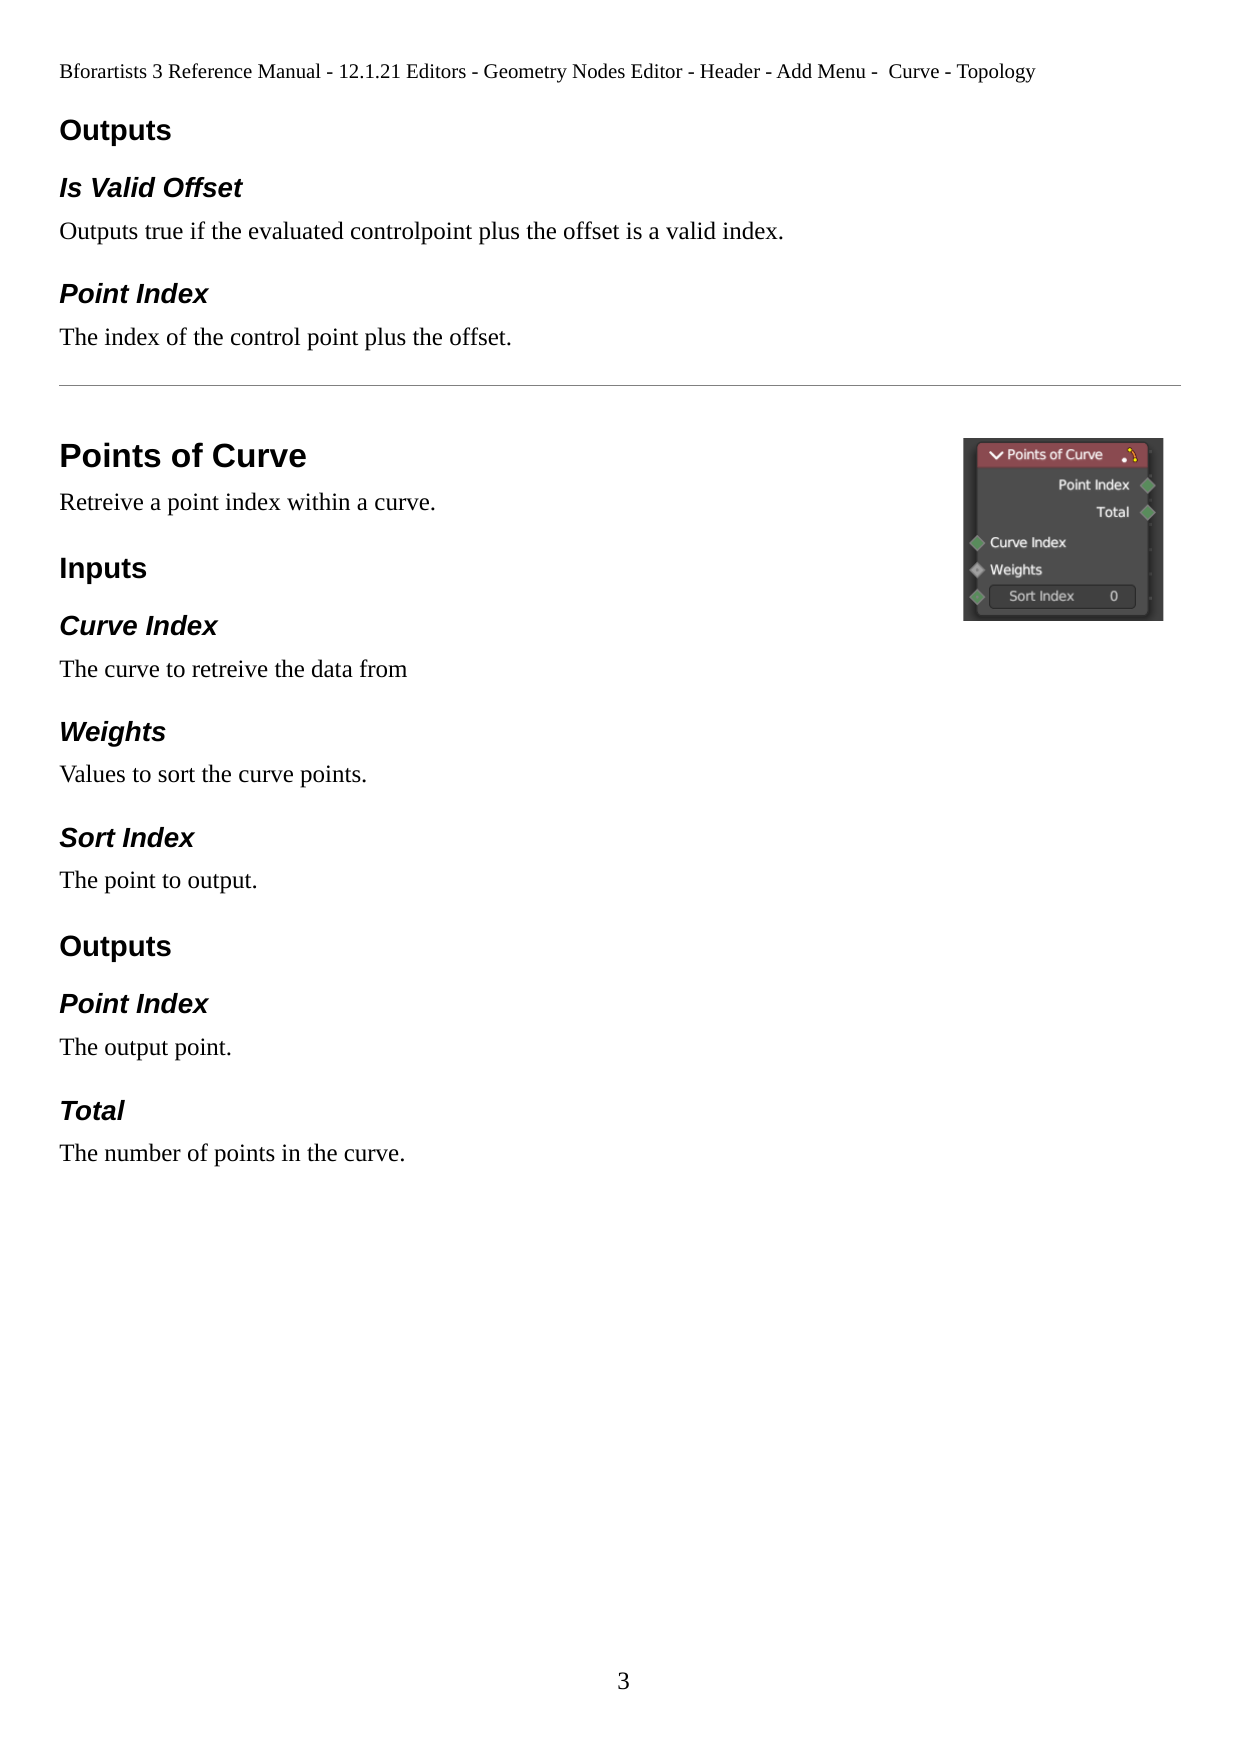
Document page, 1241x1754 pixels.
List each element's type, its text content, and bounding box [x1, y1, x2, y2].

text The number of points in the curve. [59, 1138, 1181, 1167]
text The output point. [59, 1032, 1181, 1061]
subtitle Total [59, 1094, 1181, 1126]
text The point to output. [59, 866, 1181, 894]
text Values to sort the curve points. [59, 759, 1181, 788]
text The curve to retreive the data from [59, 654, 1181, 682]
subtitle Points of Curve [59, 436, 1181, 474]
text The index of the control point plus the offset. [59, 322, 1181, 350]
subtitle Point Index [59, 277, 1181, 309]
subtitle Weights [59, 715, 1181, 747]
subtitle Sort Index [59, 821, 1181, 853]
subtitle Outputs [59, 113, 1181, 146]
subtitle Inputs [59, 551, 963, 584]
subtitle Curve Index [59, 609, 1181, 641]
subtitle Outputs [59, 929, 1181, 963]
subtitle Point Index [59, 988, 1181, 1020]
text Outputs true if the evaluated controlpoint plus the offset is a valid index. [59, 216, 1181, 244]
text Retreive a point index within a curve. [59, 487, 963, 516]
picture [963, 438, 1164, 621]
subtitle [1164, 551, 1181, 584]
subtitle Is Valid Offset [59, 171, 1181, 203]
